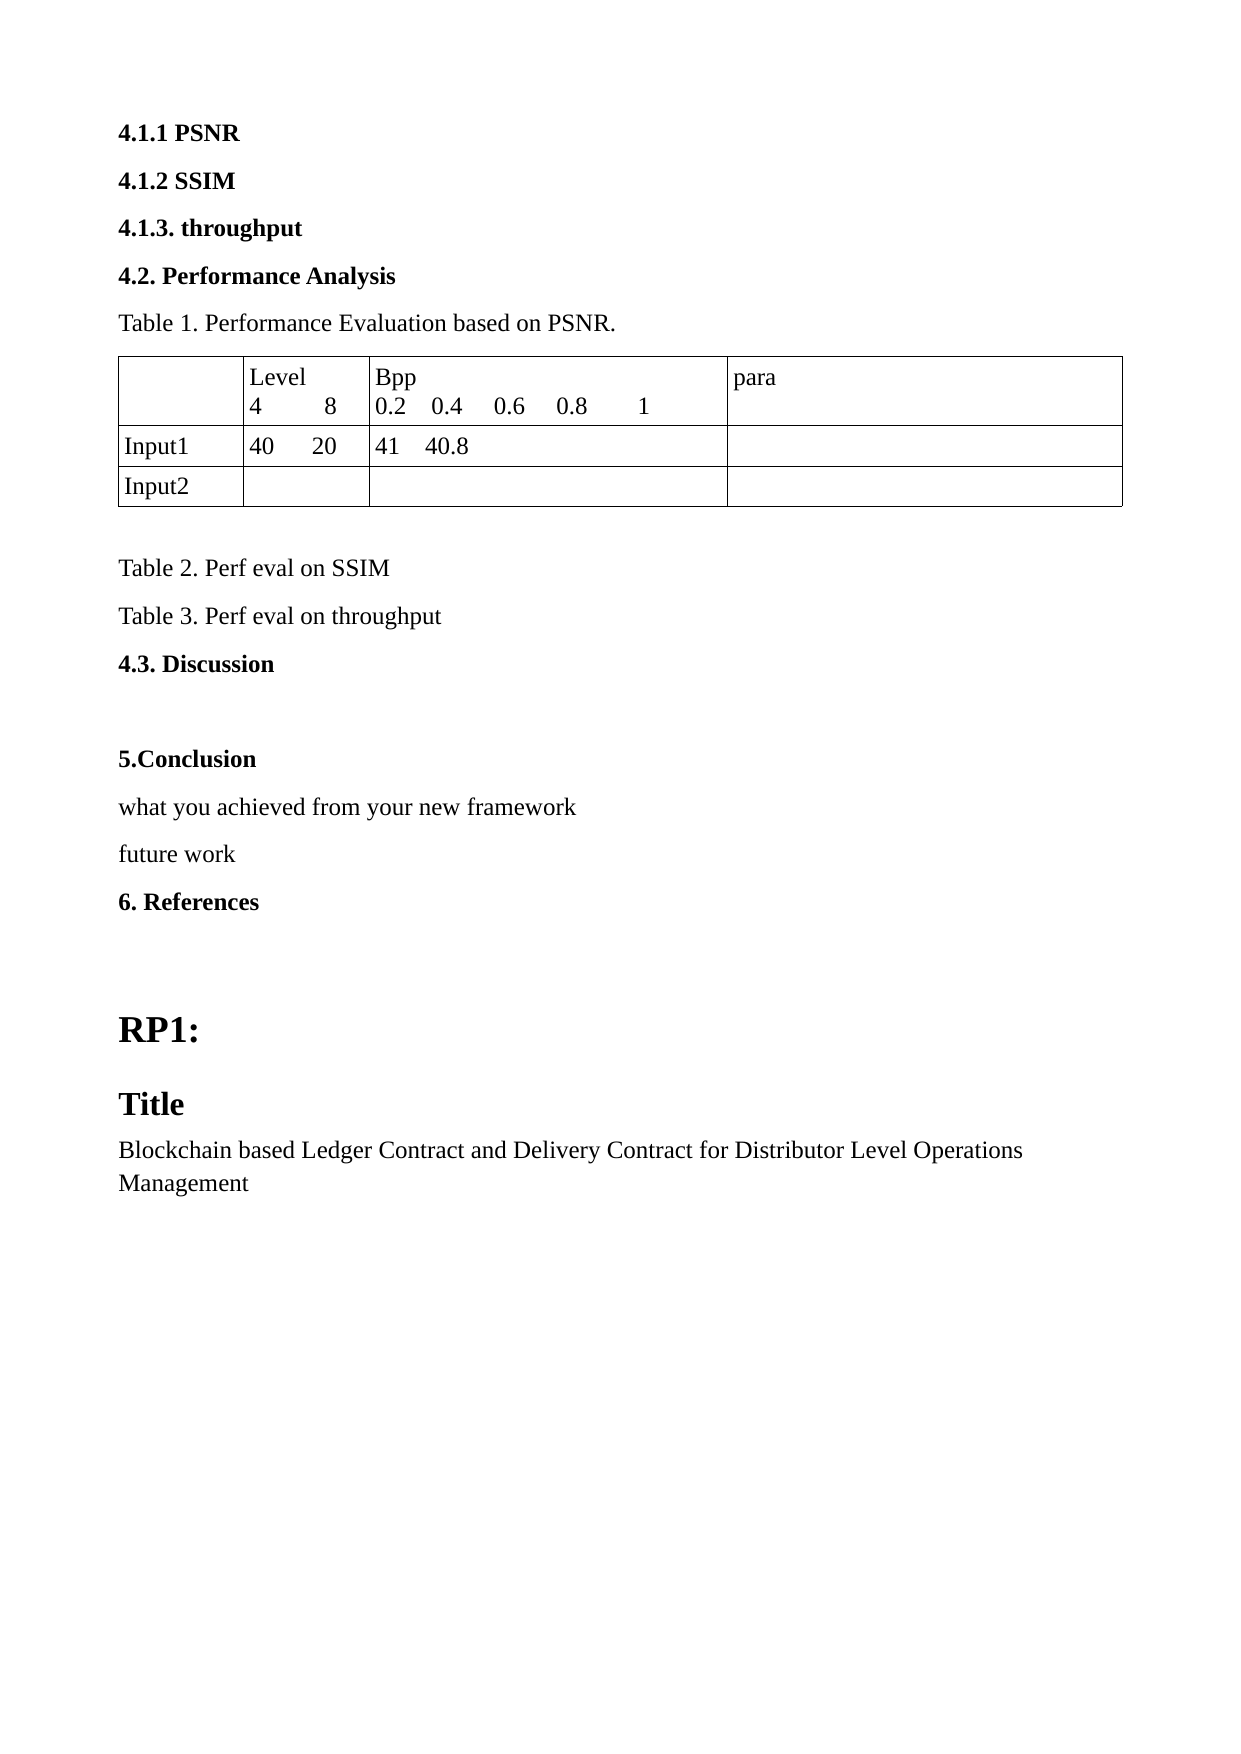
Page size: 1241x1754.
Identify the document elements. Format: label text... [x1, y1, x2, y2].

text 5.Conclusion [118, 744, 1122, 773]
text 4.3. Discussion [118, 649, 1122, 677]
table_header Level 4 8 [244, 357, 369, 425]
text Blockchain based Ledger Contract and Delivery Contract for Distributor Level Operations Management [118, 1135, 1122, 1197]
text Table 3. Perf eval on throughput [118, 601, 1122, 630]
table_cell [370, 467, 727, 506]
table_cell [244, 467, 369, 506]
text future work [118, 839, 1122, 868]
table_header para [728, 357, 1122, 425]
table_cell [728, 426, 1122, 466]
table_cell [728, 467, 1122, 506]
table_cell 41 40.8 [370, 426, 727, 466]
table_cell Input2 [119, 467, 243, 506]
text 4.1.2 SSIM [118, 166, 1122, 194]
subtitle Title [118, 1084, 1122, 1123]
table_header Bpp 0.2 0.4 0.6 0.8 1 [370, 357, 727, 425]
table_cell Input1 [119, 426, 243, 466]
text 4.2. Performance Analysis [118, 261, 1122, 290]
text 4.1.1 PSNR [118, 118, 1122, 147]
table_header [119, 357, 243, 425]
subtitle RP1: [118, 1007, 1122, 1051]
text 4.1.3. throughput [118, 213, 1122, 242]
text Table 1. Performance Evaluation based on PSNR. [118, 308, 1122, 337]
text Table 2. Perf eval on SSIM [118, 553, 1122, 582]
table_cell 40 20 [244, 426, 369, 466]
text what you achieved from your new framework [118, 792, 1122, 820]
text 6. References [118, 887, 1122, 916]
